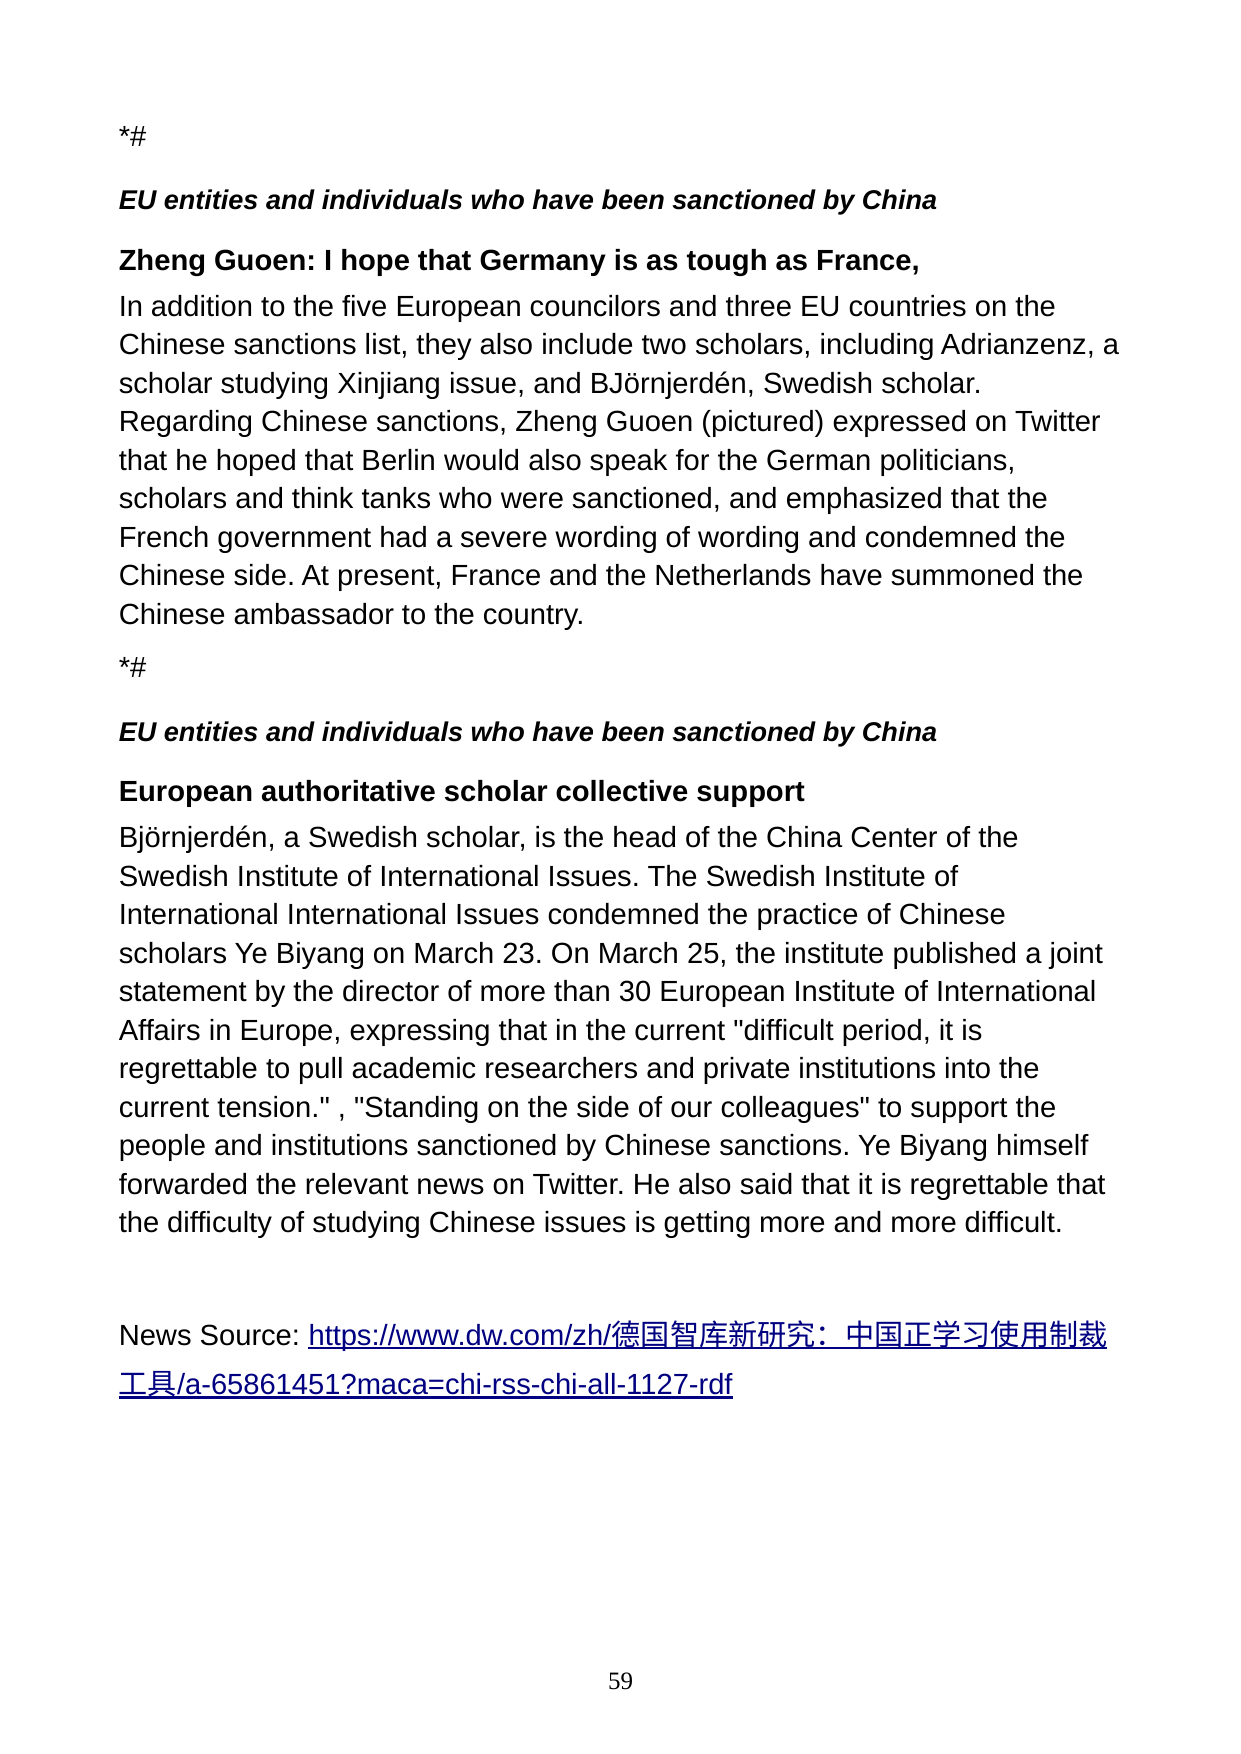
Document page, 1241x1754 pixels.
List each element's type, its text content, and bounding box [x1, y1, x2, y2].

text Björnjerdén, a Swedish scholar, is the head of the China Center of the Swedish Institute of International Issues. The Swedish Institute of International International Issues condemned the practice of Chinese scholars Ye Biyang on March 23. On March 25, the institute published a joint statement by the director of more than 30 European Institute of International Affairs in Europe, expressing that in the current "difficult period, it is regrettable to pull academic researchers and private institutions into the current tension." , "Standing on the side of our colleagues" to support the people and institutions sanctioned by Chinese sanctions. Ye Biyang himself forwarded the relevant news on Twitter. He also said that it is regrettable that the difficulty of studying Chinese issues is getting more and more difficult. [118, 820, 1122, 1239]
text In addition to the five European councilors and three EU countries on the Chinese sanctions list, they also include two scholars, including Adrianzenz, a scholar studying Xinjiang issue, and BJörnjerdén, Swedish scholar. Regarding Chinese sanctions, Zheng Guoen (pictured) expressed on Twitter that he hoped that Berlin would also speak for the German politicians, scholars and think tanks who were sanctioned, and emphasized that the French government had a severe wording of wording and condemned the Chinese side. At present, France and the Netherlands have summoned the Chinese ambassador to the country. [118, 288, 1122, 630]
subtitle Zheng Guoen: I hope that Germany is as tough as France, [118, 242, 1122, 276]
text *# [118, 118, 1122, 152]
subtitle EU entities and individuals who have been sanctioned by China [118, 184, 1122, 215]
text News Source: https://www.dw.com/zh/德国智库新研究：中国正学习使用制裁工具/a-65861451?maca=chi-rss-chi-all-1127-rdf [118, 1312, 1122, 1402]
text *# [118, 650, 1122, 683]
subtitle EU entities and individuals who have been sanctioned by China [118, 716, 1122, 747]
subtitle European authoritative scholar collective support [118, 774, 1122, 807]
